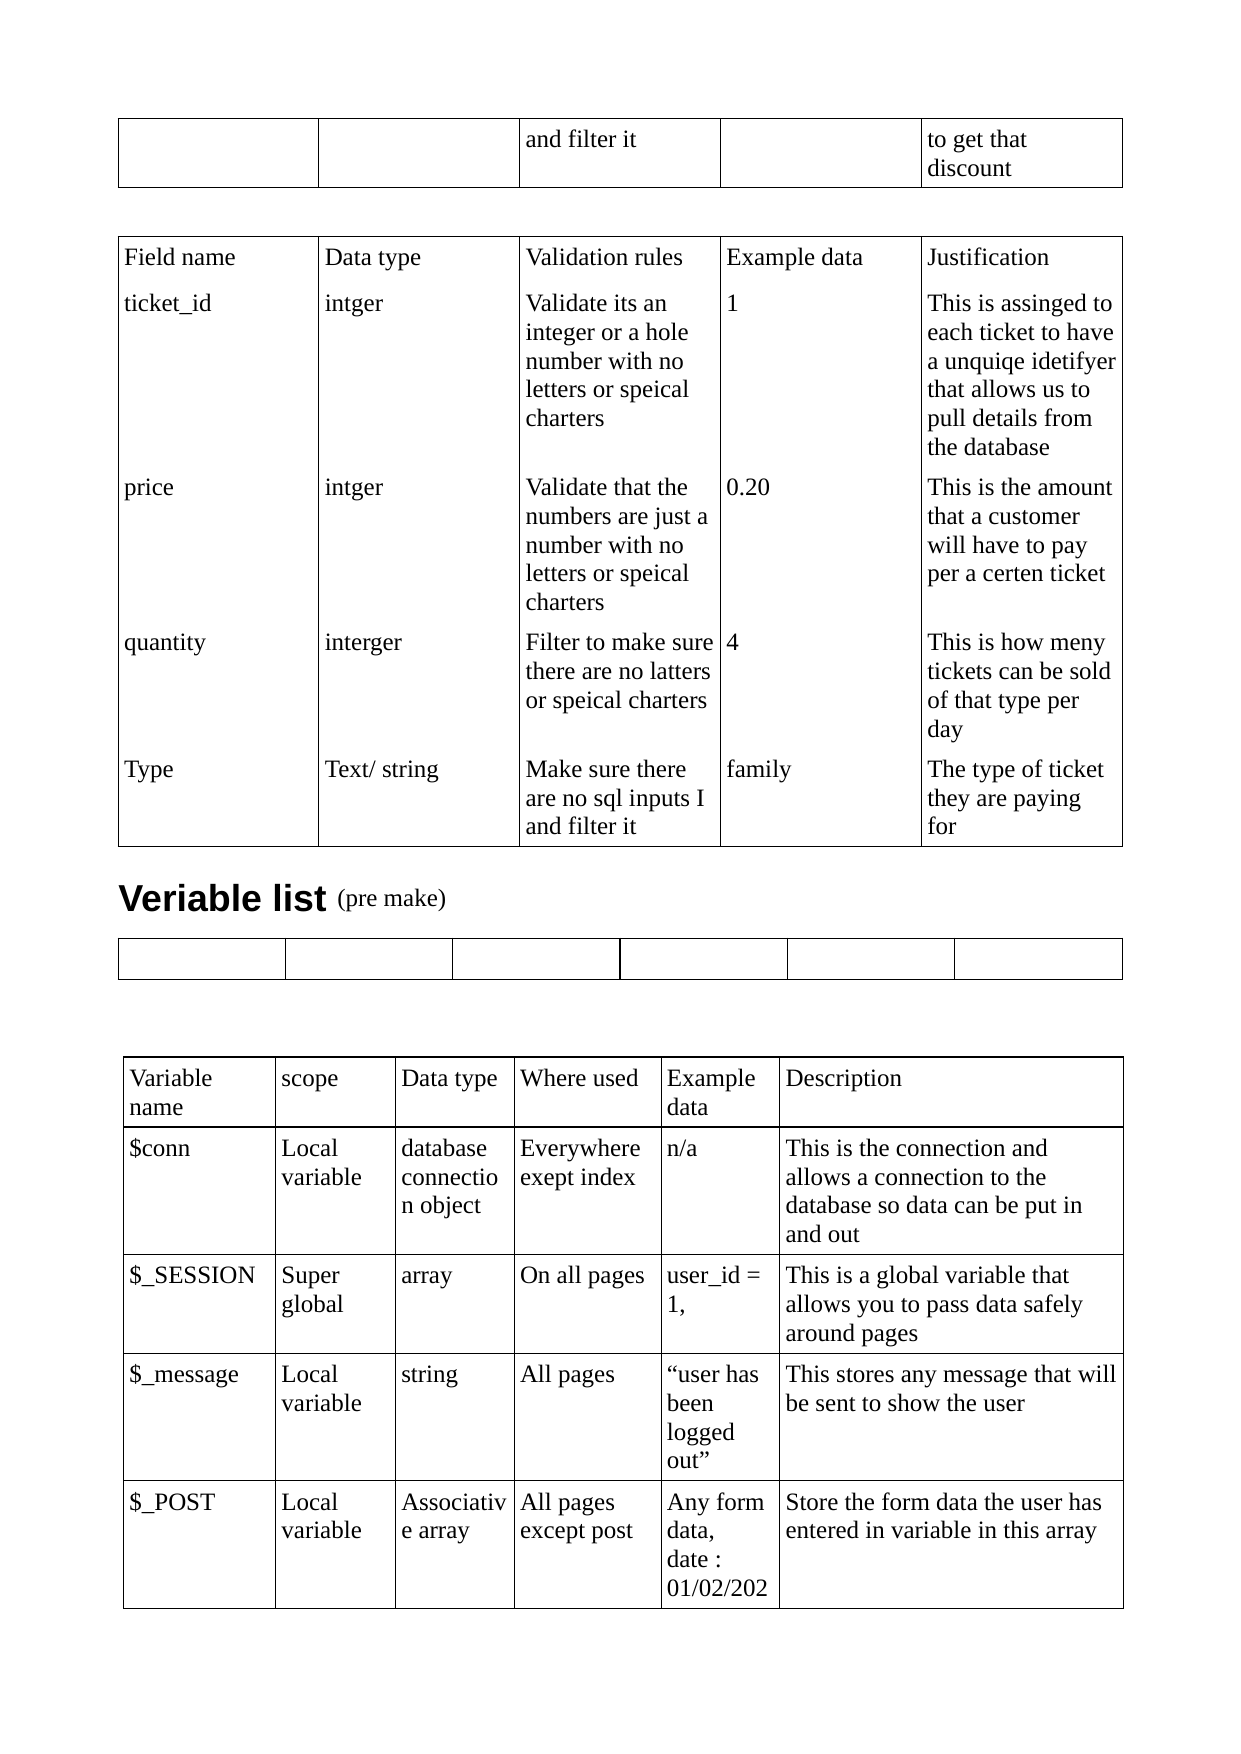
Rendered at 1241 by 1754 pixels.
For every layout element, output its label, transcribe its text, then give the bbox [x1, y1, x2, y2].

table_cell $_message [124, 1354, 275, 1480]
table_cell Validate that the numbers are just a number with no letters or speical charters [520, 467, 720, 622]
table_header Where used [515, 1058, 661, 1126]
table_cell Type [119, 748, 318, 846]
table_header Description [780, 1058, 1123, 1126]
table_header Data type [319, 237, 519, 283]
text (pre make) [337, 876, 1122, 919]
table_cell All pages except post [515, 1481, 661, 1608]
table_header Example data [662, 1058, 779, 1126]
table_cell 4 [721, 622, 921, 748]
table_cell This is a global variable that allows you to pass data safely around pages [780, 1255, 1123, 1353]
table_header Example data [721, 237, 921, 283]
table_header [286, 939, 452, 979]
table_cell $_POST [124, 1481, 275, 1608]
table_cell On all pages [515, 1255, 661, 1353]
table_cell 1 [721, 283, 921, 467]
table_cell intger [319, 467, 519, 622]
table_cell This stores any message that will be sent to show the user [780, 1354, 1123, 1480]
table_cell Local variable [276, 1354, 395, 1480]
table_cell to get that discount [922, 119, 1122, 187]
table_header [788, 939, 954, 979]
table_header Variable name [124, 1058, 275, 1126]
table_header [453, 939, 619, 979]
table_cell All pages [515, 1354, 661, 1480]
table_cell Local variable [276, 1128, 395, 1254]
table_cell This is the amount that a customer will have to pay per a certen ticket [922, 467, 1122, 622]
table_cell Associative array [396, 1481, 514, 1608]
table_cell $_SESSION [124, 1255, 275, 1353]
table_cell Store the form data the user has entered in variable in this array [780, 1481, 1123, 1608]
table_cell Validate its an integer or a hole number with no letters or speical charters [520, 283, 720, 467]
table_cell Everywhere exept index [515, 1128, 661, 1254]
table_cell This is assinged to each ticket to have a unquiqe idetifyer that allows us to pull details from the database [922, 283, 1122, 467]
table_cell Make sure there are no sql inputs I and filter it [520, 748, 720, 846]
table_cell [721, 119, 921, 187]
table_cell family [721, 748, 921, 846]
table_header [119, 939, 285, 979]
table_header Data type [396, 1058, 514, 1126]
table_cell [319, 119, 519, 187]
table_header scope [276, 1058, 395, 1126]
table_cell n/a [662, 1128, 779, 1254]
table_cell The type of ticket they are paying for [922, 748, 1122, 846]
table_cell database connection object [396, 1128, 514, 1254]
table_cell Filter to make sure there are no latters or speical charters [520, 622, 720, 748]
table_cell price [119, 467, 318, 622]
table_cell Text/ string [319, 748, 519, 846]
table_cell Any form data, date : 01/02/202 [662, 1481, 779, 1608]
table_cell string [396, 1354, 514, 1480]
table_header Validation rules [520, 237, 720, 283]
table_cell intger [319, 283, 519, 467]
table_header Justification [922, 237, 1122, 283]
table_header [621, 939, 787, 979]
table_cell quantity [119, 622, 318, 748]
table_cell and filter it [520, 119, 720, 187]
table_cell array [396, 1255, 514, 1353]
table_cell Local variable [276, 1481, 395, 1608]
table_cell Super global [276, 1255, 395, 1353]
table_cell $conn [124, 1128, 275, 1254]
table_cell 0.20 [721, 467, 921, 622]
table_cell This is the connection and allows a connection to the database so data can be put in and out [780, 1128, 1123, 1254]
table_cell interger [319, 622, 519, 748]
table_cell [119, 119, 318, 187]
subtitle Veriable list [118, 876, 337, 919]
table_cell “user has been logged out” [662, 1354, 779, 1480]
table_cell user_id = 1, [662, 1255, 779, 1353]
table_header [955, 939, 1122, 979]
table_cell ticket_id [119, 283, 318, 467]
table_cell This is how meny tickets can be sold of that type per day [922, 622, 1122, 748]
table_header Field name [119, 237, 318, 283]
